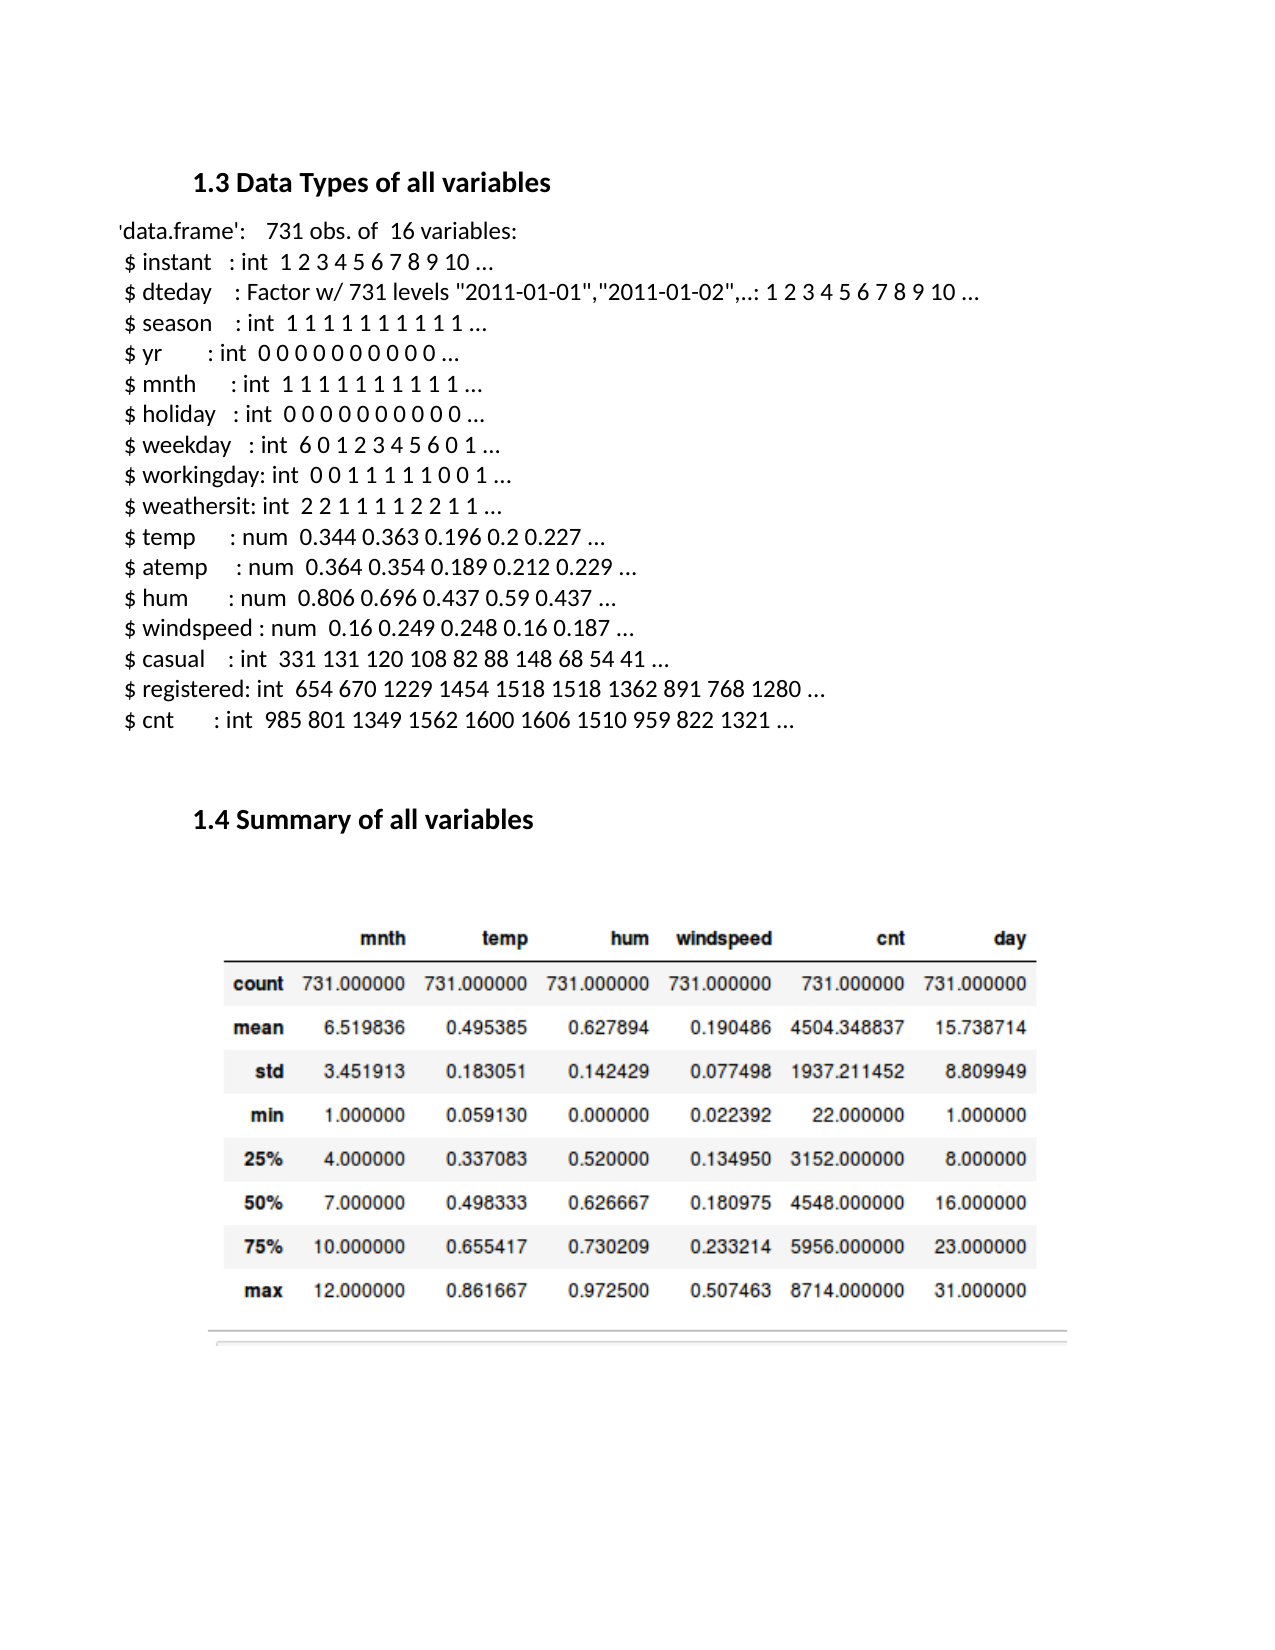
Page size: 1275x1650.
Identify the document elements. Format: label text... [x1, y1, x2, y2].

picture [207, 903, 1068, 1346]
text 1.3 Data Types of all variables [118, 164, 1157, 200]
text 1.4 Summary of all variables [118, 801, 1157, 836]
text 'data.frame': 731 obs. of 16 variables: $ instant : int 1 2 3 4 5 6 7 8 9 10 ... $ dteday : Factor w/ 731 levels "2011-01-01","2011-01-02",..: 1 2 3 4 5 6 7 8 9 10 ... $ season : int 1 1 1 1 1 1 1 1 1 1 ... $ yr : int 0 0 0 0 0 0 0 0 0 0 ... $ mnth : int 1 1 1 1 1 1 1 1 1 1 ... $ holiday : int 0 0 0 0 0 0 0 0 0 0 ... $ weekday : int 6 0 1 2 3 4 5 6 0 1 ... $ workingday: int 0 0 1 1 1 1 1 0 0 1 ... $ weathersit: int 2 2 1 1 1 1 2 2 1 1 ... $ temp : num 0.344 0.363 0.196 0.2 0.227 ... $ atemp : num 0.364 0.354 0.189 0.212 0.229 ... $ hum : num 0.806 0.696 0.437 0.59 0.437 ... $ windspeed : num 0.16 0.249 0.248 0.16 0.187 ... $ casual : int 331 131 120 108 82 88 148 68 54 41 ... $ registered: int 654 670 1229 1454 1518 1518 1362 891 768 1280 ... $ cnt : int 985 801 1349 1562 1600 1606 1510 959 822 1321 ... [118, 216, 1157, 785]
